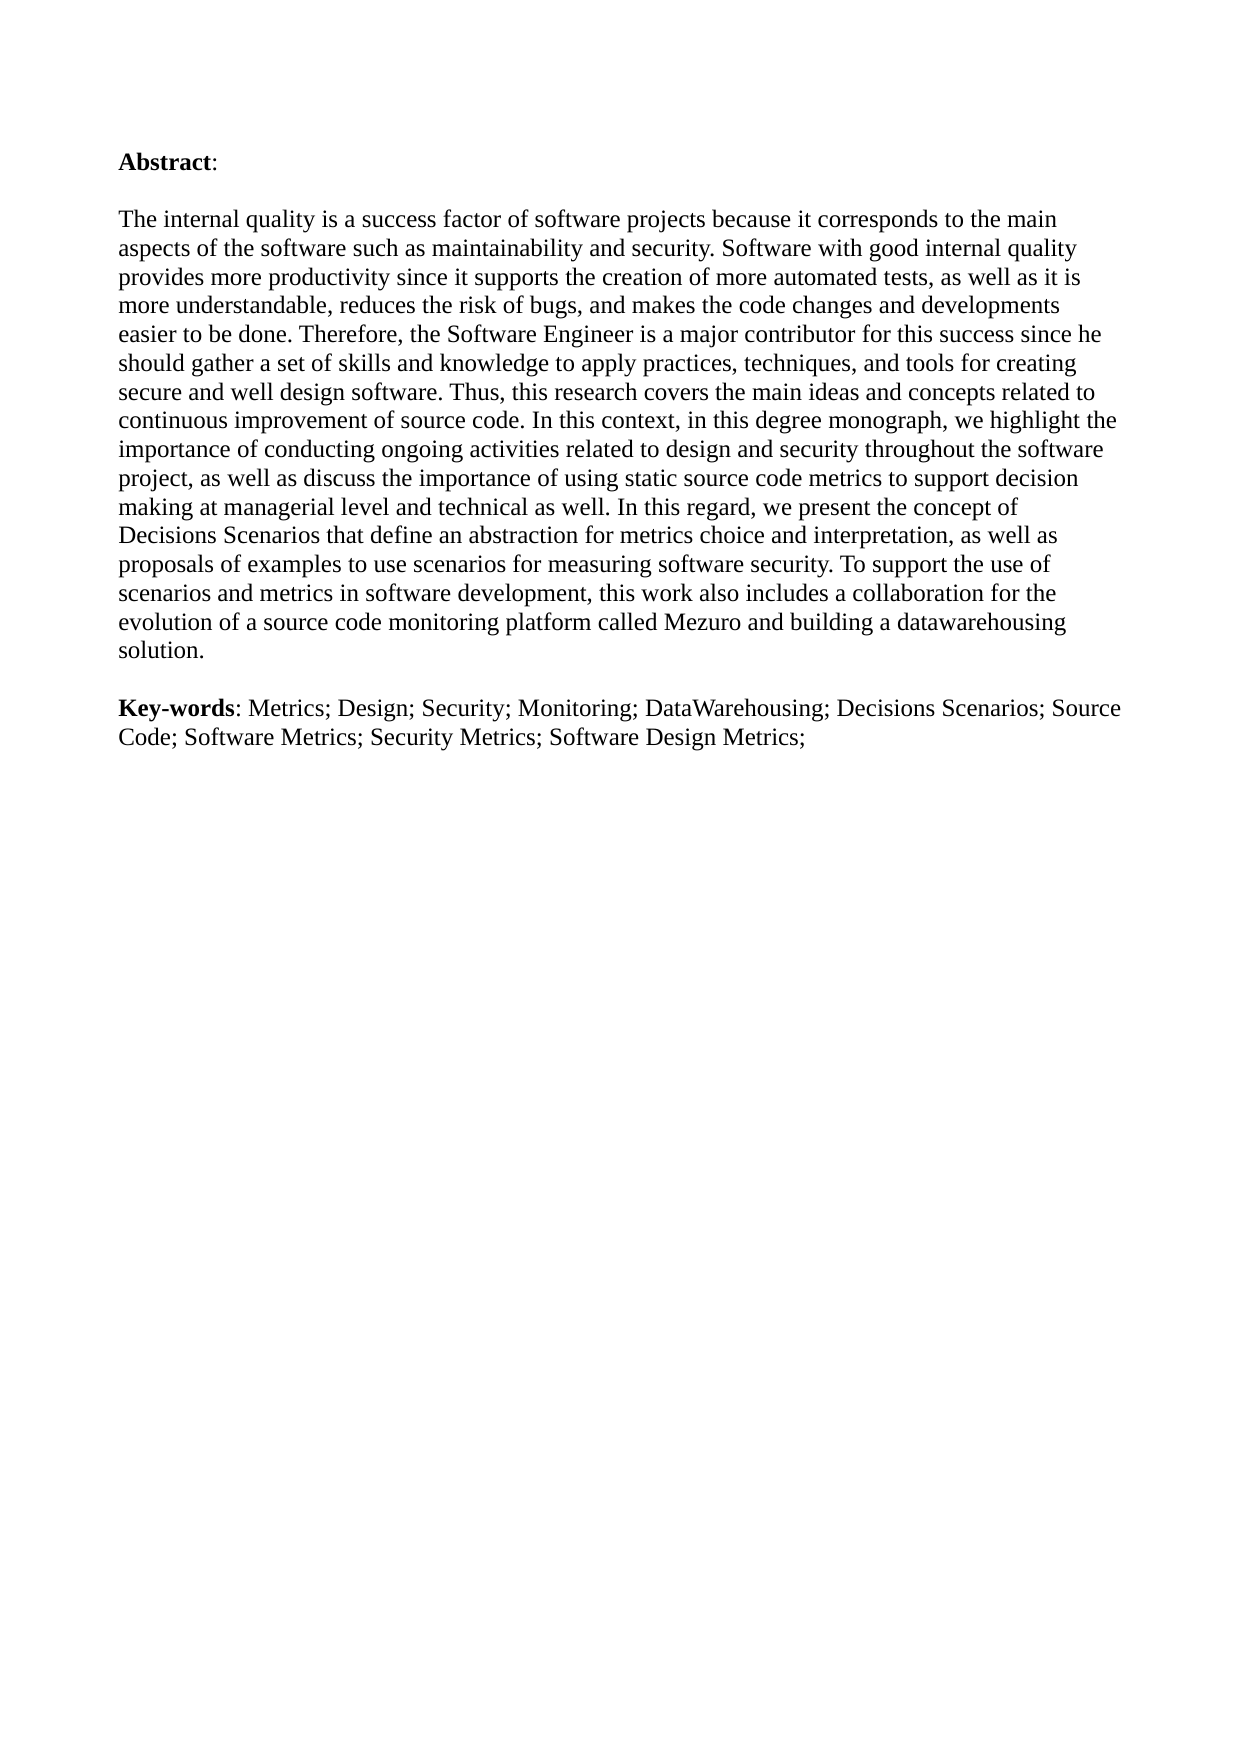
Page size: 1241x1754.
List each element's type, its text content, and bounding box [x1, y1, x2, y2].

text The internal quality is a success factor of software projects because it corresponds to the main aspects of the software such as maintainability and security. Software with good internal quality provides more productivity since it supports the creation of more automated tests, as well as it is more understandable, reduces the risk of bugs, and makes the code changes and developments easier to be done. Therefore, the Software Engineer is a major contributor for this success since he should gather a set of skills and knowledge to apply practices, techniques, and tools for creating secure and well design software. Thus, this research covers the main ideas and concepts related to continuous improvement of source code. In this context, in this degree monograph, we highlight the importance of conducting ongoing activities related to design and security throughout the software project, as well as discuss the importance of using static source code metrics to support decision making at managerial level and technical as well. In this regard, we present the concept of Decisions Scenarios that define an abstraction for metrics choice and interpretation, as well as proposals of examples to use scenarios for measuring software security. To support the use of scenarios and metrics in software development, this work also includes a collaboration for the evolution of a source code monitoring platform called Mezuro and building a datawarehousing solution. [118, 204, 1122, 664]
text Abstract: [118, 147, 1122, 176]
text Key-words: Metrics; Design; Security; Monitoring; DataWarehousing; Decisions Scenarios; Source Code; Software Metrics; Security Metrics; Software Design Metrics; [118, 693, 1122, 751]
